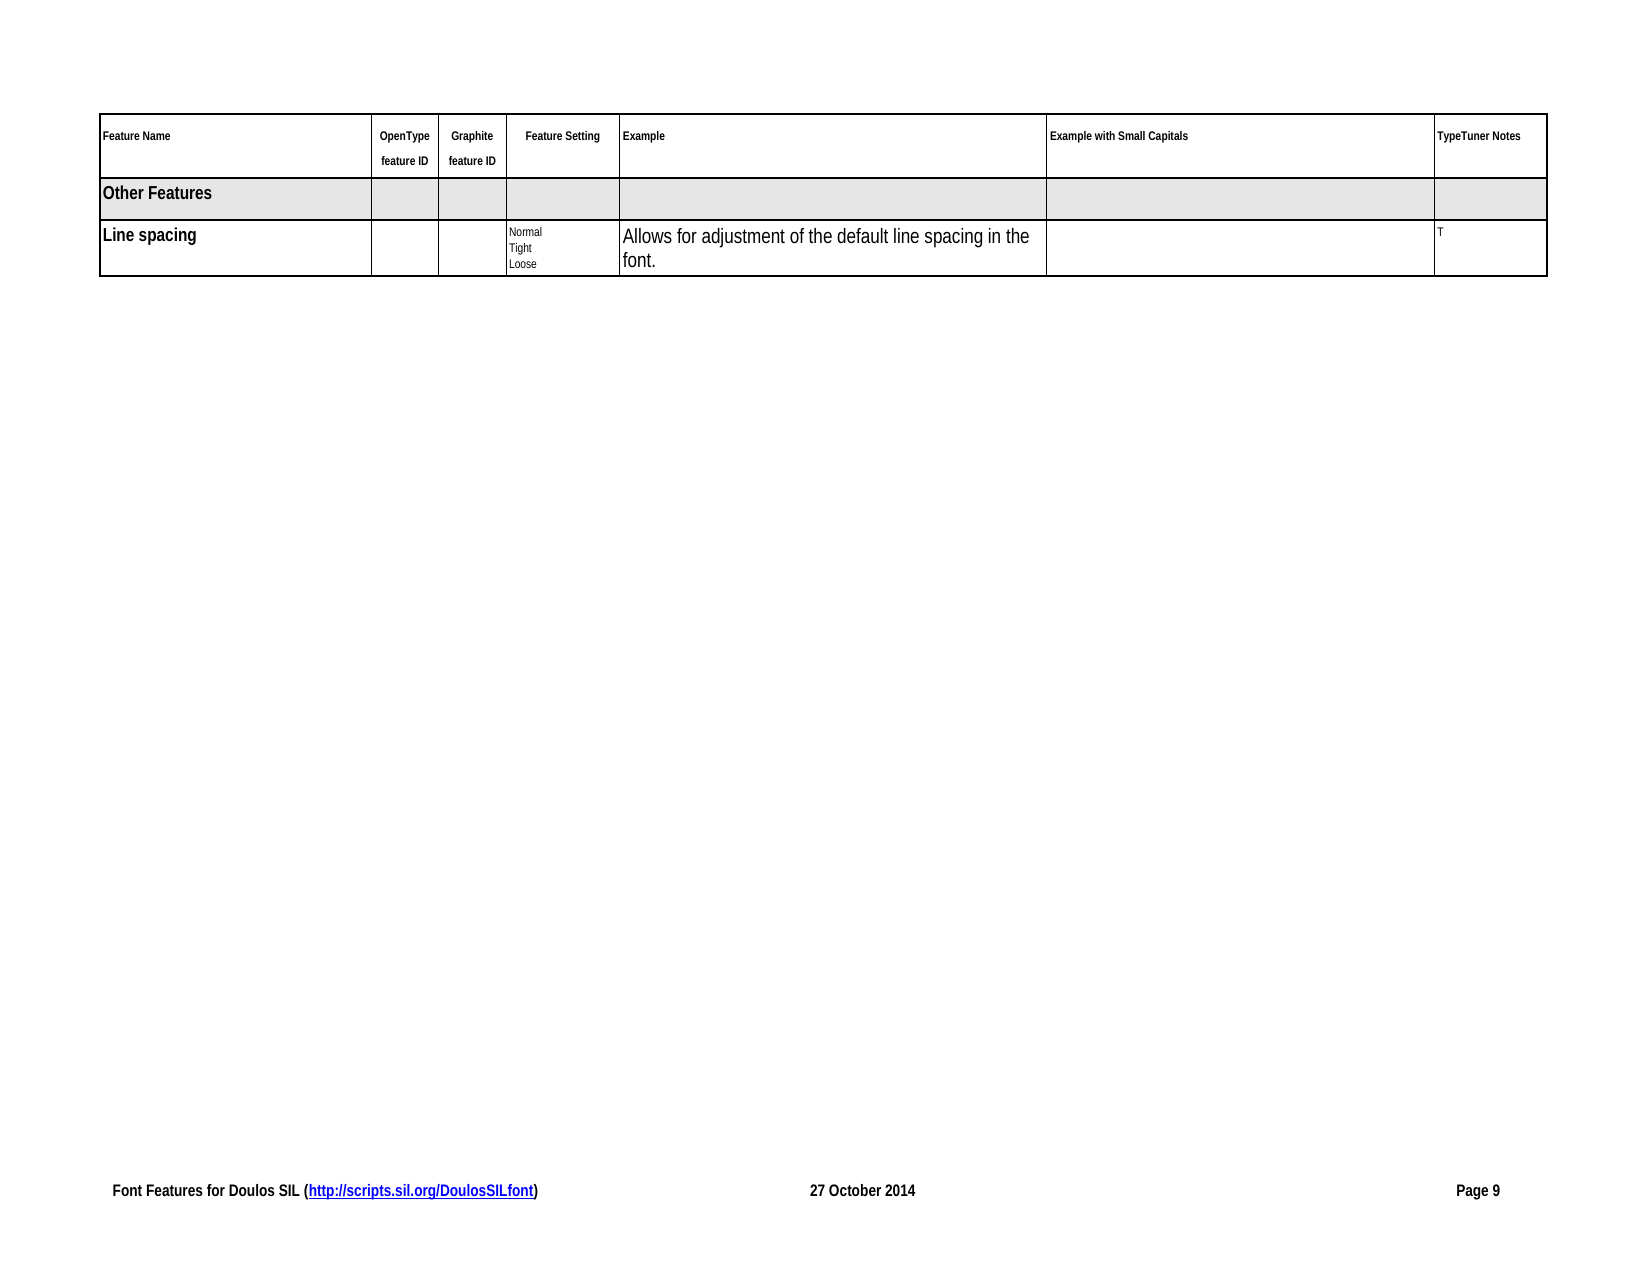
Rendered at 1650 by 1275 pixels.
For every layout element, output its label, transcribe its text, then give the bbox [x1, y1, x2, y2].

table_header Feature Name [101, 115, 371, 177]
table_cell [372, 221, 438, 275]
table_header TypeTuner Notes [1435, 115, 1546, 177]
table_header Feature Setting [507, 115, 619, 177]
table_cell [1047, 179, 1434, 219]
table_header Example with Small Capitals [1047, 115, 1434, 177]
table_header Example [620, 115, 1046, 177]
table_header Graphite feature ID [439, 115, 506, 177]
table_cell [1047, 221, 1434, 275]
table_cell [507, 179, 619, 219]
table_cell [1435, 179, 1546, 219]
table_cell [372, 179, 438, 219]
table_cell [620, 179, 1046, 219]
table_cell Normal Tight Loose [507, 221, 619, 275]
table_cell [439, 179, 506, 219]
table_cell Other Features [101, 179, 371, 219]
table_cell T [1435, 221, 1546, 275]
table_cell Allows for adjustment of the default line spacing in the font. [620, 221, 1046, 275]
table_cell [439, 221, 506, 275]
table_header OpenType feature ID [372, 115, 438, 177]
table_cell Line spacing [101, 221, 371, 275]
